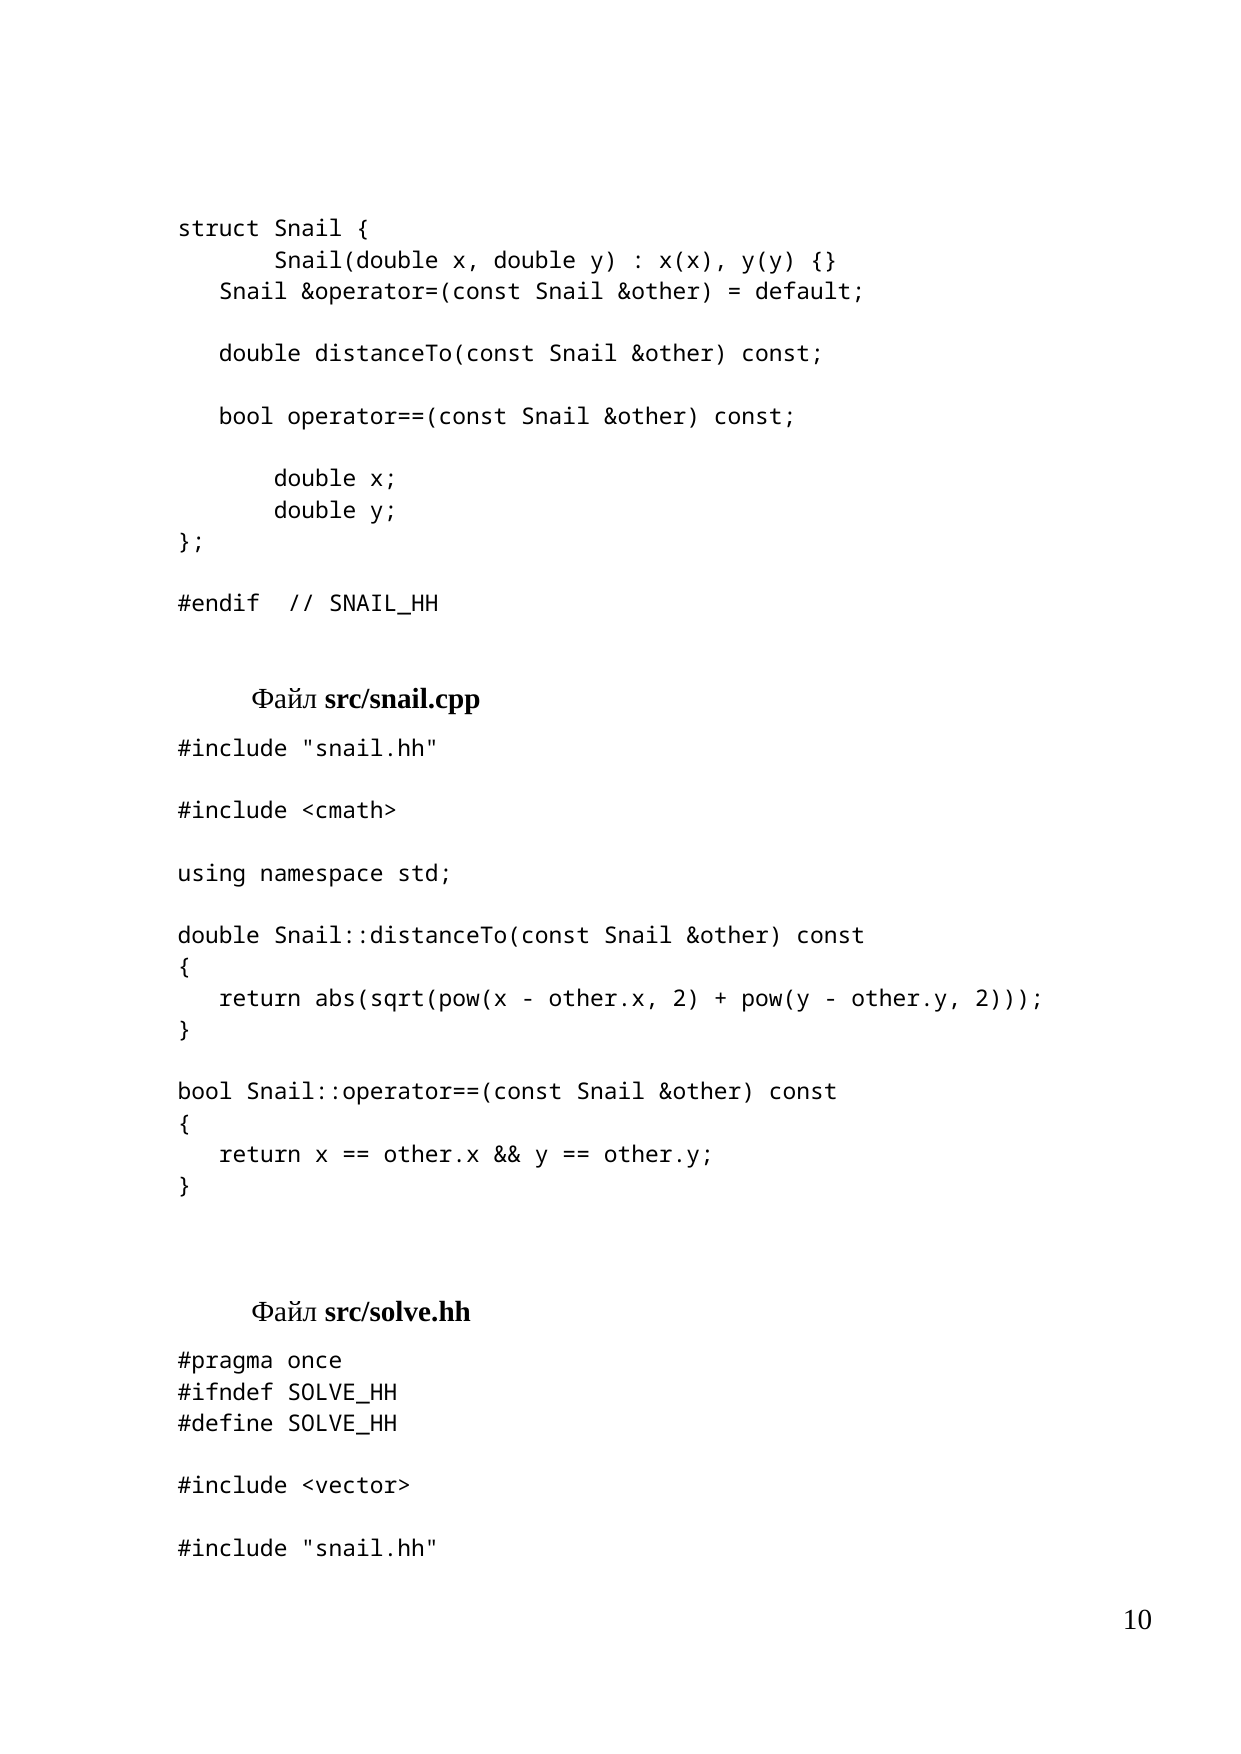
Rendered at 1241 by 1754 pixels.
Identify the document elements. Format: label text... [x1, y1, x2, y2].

text #pragma once #ifndef SOLVE_HH #define SOLVE_HH #include <vector> #include "snail.hh" [177, 1344, 1152, 1563]
text #include "snail.hh" #include <cmath> using namespace std; double Snail::distanceTo(const Snail &other) const { return abs(sqrt(pow(x - other.x, 2) + pow(y - other.y, 2))); } bool Snail::operator==(const Snail &other) const { return x == other.x && y == other.y; } [177, 731, 1152, 1294]
text struct Snail { Snail(double x, double y) : x(x), y(y) {} Snail &operator=(const Snail &other) = default; double distanceTo(const Snail &other) const; bool operator==(const Snail &other) const; double x; double y; }; #endif // SNAIL_HH [177, 181, 1152, 681]
text Файл src/snail.cpp [177, 681, 1152, 715]
text Файл src/solve.hh [177, 1294, 1152, 1327]
